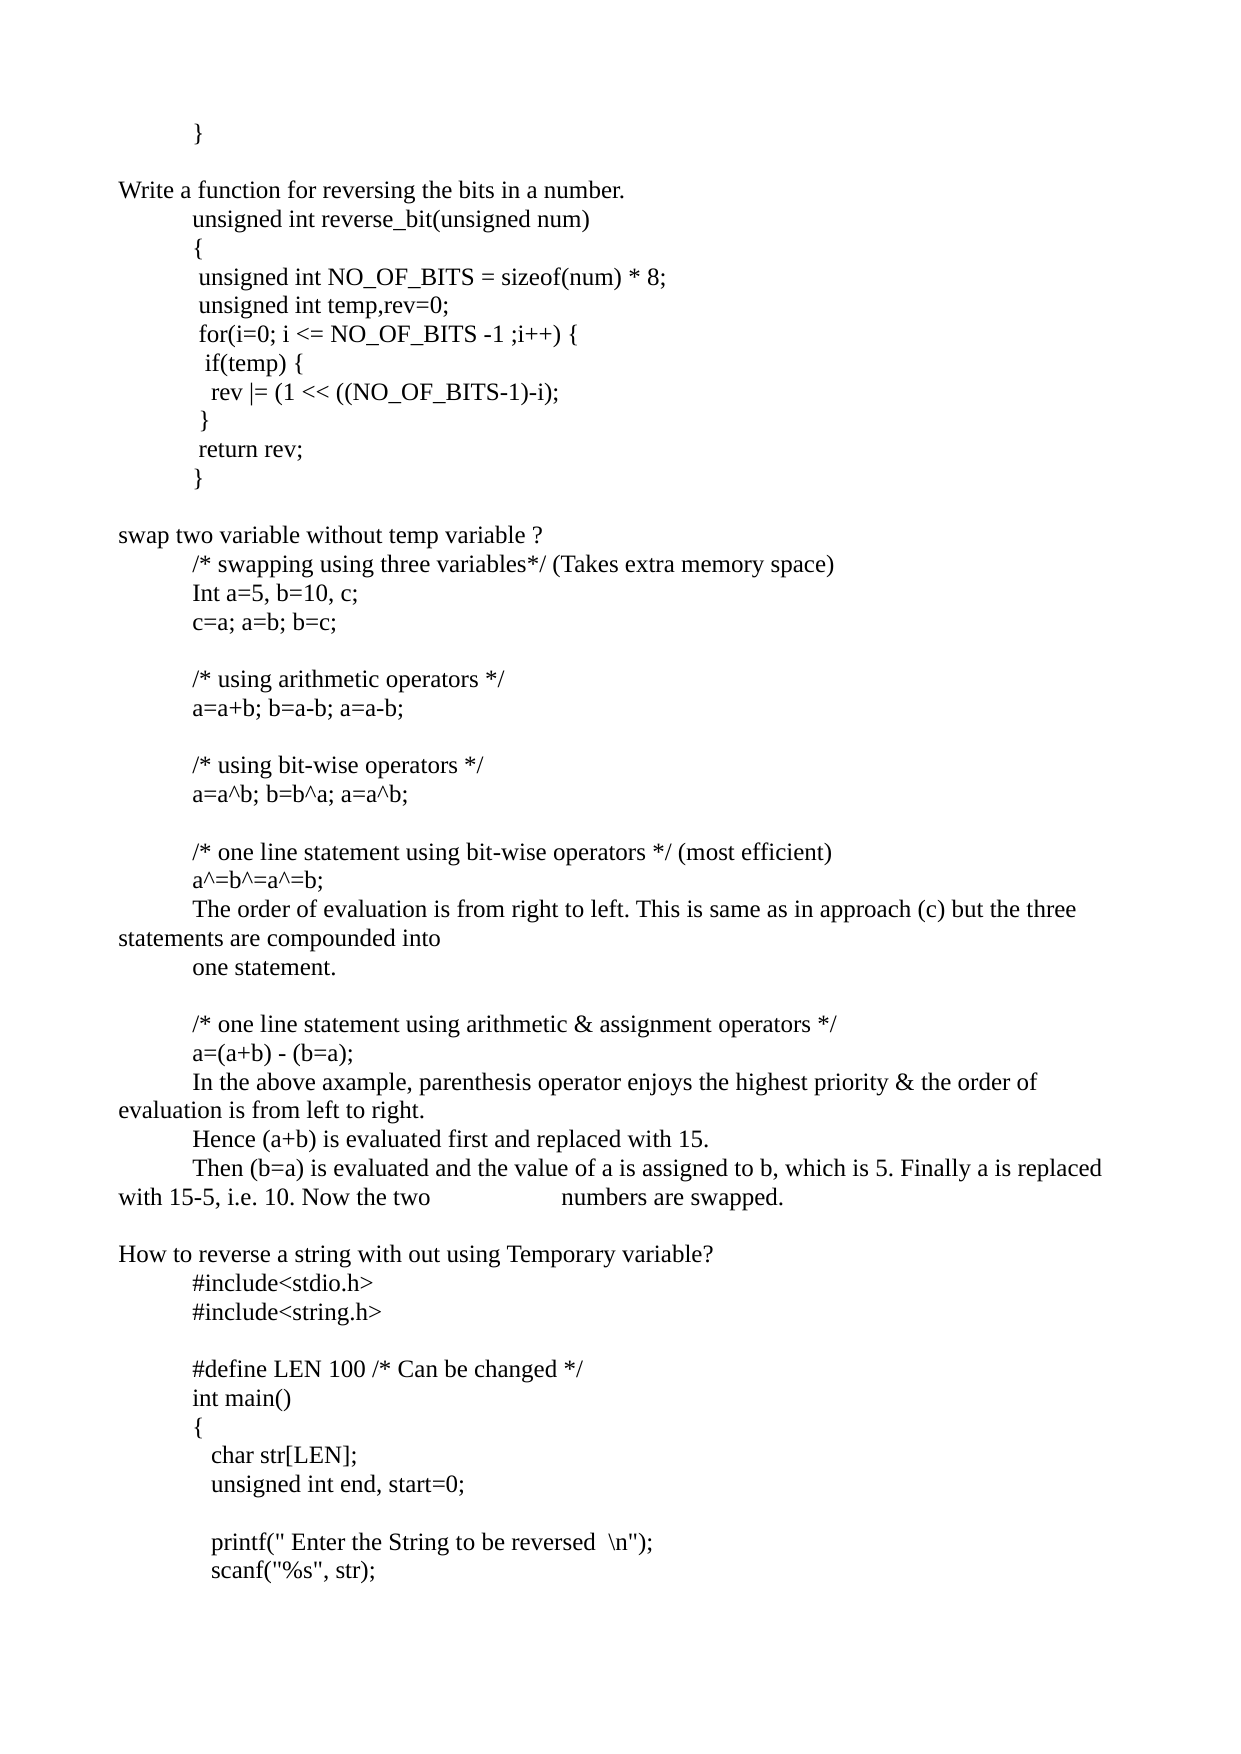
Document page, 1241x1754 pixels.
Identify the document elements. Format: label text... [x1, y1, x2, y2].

text swap two variable without temp variable ? [118, 521, 1122, 549]
text In the above axample, parenthesis operator enjoys the highest priority & the order of evaluation is from left to right. [118, 1067, 1122, 1124]
text #include<string.h> [118, 1297, 1122, 1326]
text { [118, 1412, 1122, 1441]
text char str[LEN]; [118, 1441, 1122, 1469]
text } [118, 463, 1122, 492]
text The order of evaluation is from right to left. This is same as in approach (c) but the three statements are compounded into [118, 894, 1122, 952]
text /* one line statement using bit-wise operators */ (most efficient) [118, 837, 1122, 866]
text a^=b^=a^=b; [118, 866, 1122, 894]
text for(i=0; i <= NO_OF_BITS -1 ;i++) { [118, 319, 1122, 348]
text #define LEN 100 /* Can be changed */ [118, 1354, 1122, 1383]
text Int a=5, b=10, c; [118, 578, 1122, 607]
text Hence (a+b) is evaluated first and replaced with 15. [118, 1124, 1122, 1153]
text How to reverse a string with out using Temporary variable? [118, 1239, 1122, 1268]
text c=a; a=b; b=c; [118, 607, 1122, 636]
text #include<stdio.h> [118, 1268, 1122, 1297]
text { [118, 233, 1122, 262]
text /* swapping using three variables*/ (Takes extra memory space) [118, 549, 1122, 578]
text /* using bit-wise operators */ [118, 751, 1122, 779]
text a=(a+b) - (b=a); [118, 1038, 1122, 1067]
text unsigned int end, start=0; [118, 1469, 1122, 1498]
text a=a+b; b=a-b; a=a-b; [118, 693, 1122, 722]
text unsigned int temp,rev=0; [118, 291, 1122, 319]
text } [118, 406, 1122, 434]
text /* one line statement using arithmetic & assignment operators */ [118, 1009, 1122, 1038]
text rev |= (1 << ((NO_OF_BITS-1)-i); [118, 377, 1122, 406]
text Then (b=a) is evaluated and the value of a is assigned to b, which is 5. Finally a is replaced with 15-5, i.e. 10. Now the two numbers are swapped. [118, 1153, 1122, 1211]
text } [118, 118, 1122, 147]
text one statement. [118, 952, 1122, 981]
text if(temp) { [118, 348, 1122, 377]
text printf(" Enter the String to be reversed \n"); [118, 1527, 1122, 1556]
text return rev; [118, 434, 1122, 463]
text unsigned int NO_OF_BITS = sizeof(num) * 8; [118, 262, 1122, 291]
text /* using arithmetic operators */ [118, 664, 1122, 693]
text a=a^b; b=b^a; a=a^b; [118, 779, 1122, 808]
text scanf("%s", str); [118, 1556, 1122, 1584]
text unsigned int reverse_bit(unsigned num) [118, 204, 1122, 233]
text Write a function for reversing the bits in a number. [118, 176, 1122, 204]
text int main() [118, 1383, 1122, 1412]
